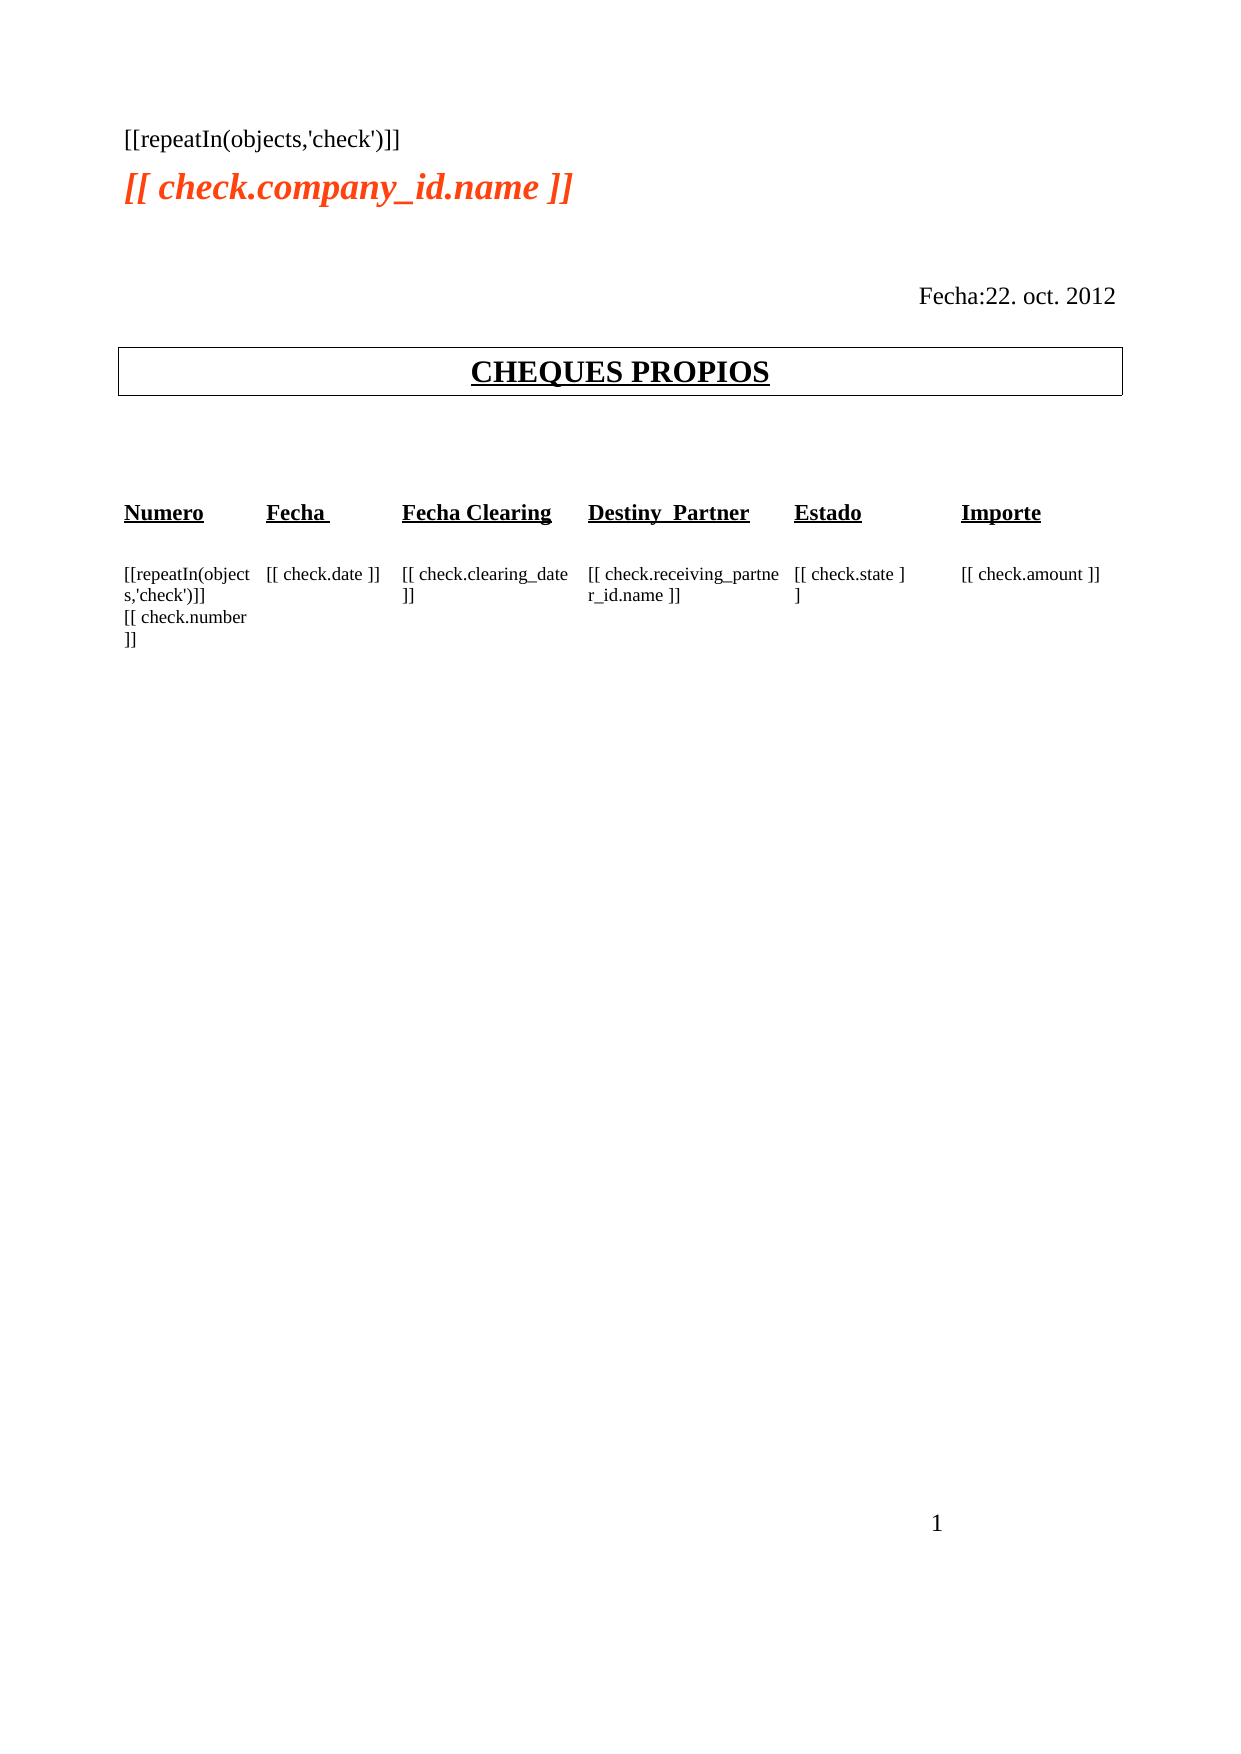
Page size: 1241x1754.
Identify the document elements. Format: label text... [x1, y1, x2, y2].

table_header Fecha [260, 493, 396, 557]
table_cell [924, 655, 938, 691]
table_header Fecha Clearing [396, 493, 582, 557]
table_cell [924, 691, 938, 732]
table_cell [938, 557, 955, 655]
table_cell [396, 691, 582, 732]
table_cell [[ check.receiving_partner_id.name ]] [582, 557, 788, 655]
table_header Numero [118, 493, 260, 557]
table_cell [[repeatIn(objects,'check')]] [[ check.number ]] [118, 557, 260, 655]
table_cell [260, 691, 396, 732]
table_cell [396, 655, 582, 691]
table_cell [916, 655, 924, 691]
table_cell [[ check.date ]] [260, 557, 396, 655]
table_cell [[ check.clearing_date ]] [396, 557, 582, 655]
table_cell [[ check.company_id.name ]] [118, 158, 1122, 213]
table_cell [788, 655, 916, 691]
table_header Estado [788, 493, 916, 557]
table_cell [938, 655, 955, 691]
table_cell [118, 691, 260, 732]
table_cell [916, 557, 924, 655]
table_header [916, 493, 924, 557]
table_cell [924, 557, 938, 655]
table_cell [955, 691, 1123, 732]
table_header [924, 493, 938, 557]
table_cell [955, 655, 1123, 691]
table_cell [938, 691, 955, 732]
table_cell [788, 691, 916, 732]
text Fecha: [118, 275, 1122, 311]
table_cell [118, 655, 260, 691]
table_cell [260, 655, 396, 691]
table_cell [582, 691, 788, 732]
table_header [[repeatIn(objects,'check')]] [118, 118, 1122, 158]
table_header CHEQUES PROPIOS [119, 348, 1122, 394]
table_header [938, 493, 955, 557]
table_cell [916, 691, 924, 732]
table_cell [582, 655, 788, 691]
table_header Destiny Partner [582, 493, 788, 557]
table_header Importe [955, 493, 1123, 557]
table_cell [[ check.amount ]] [955, 557, 1123, 655]
table_cell [[ check.state ]] [788, 557, 916, 655]
